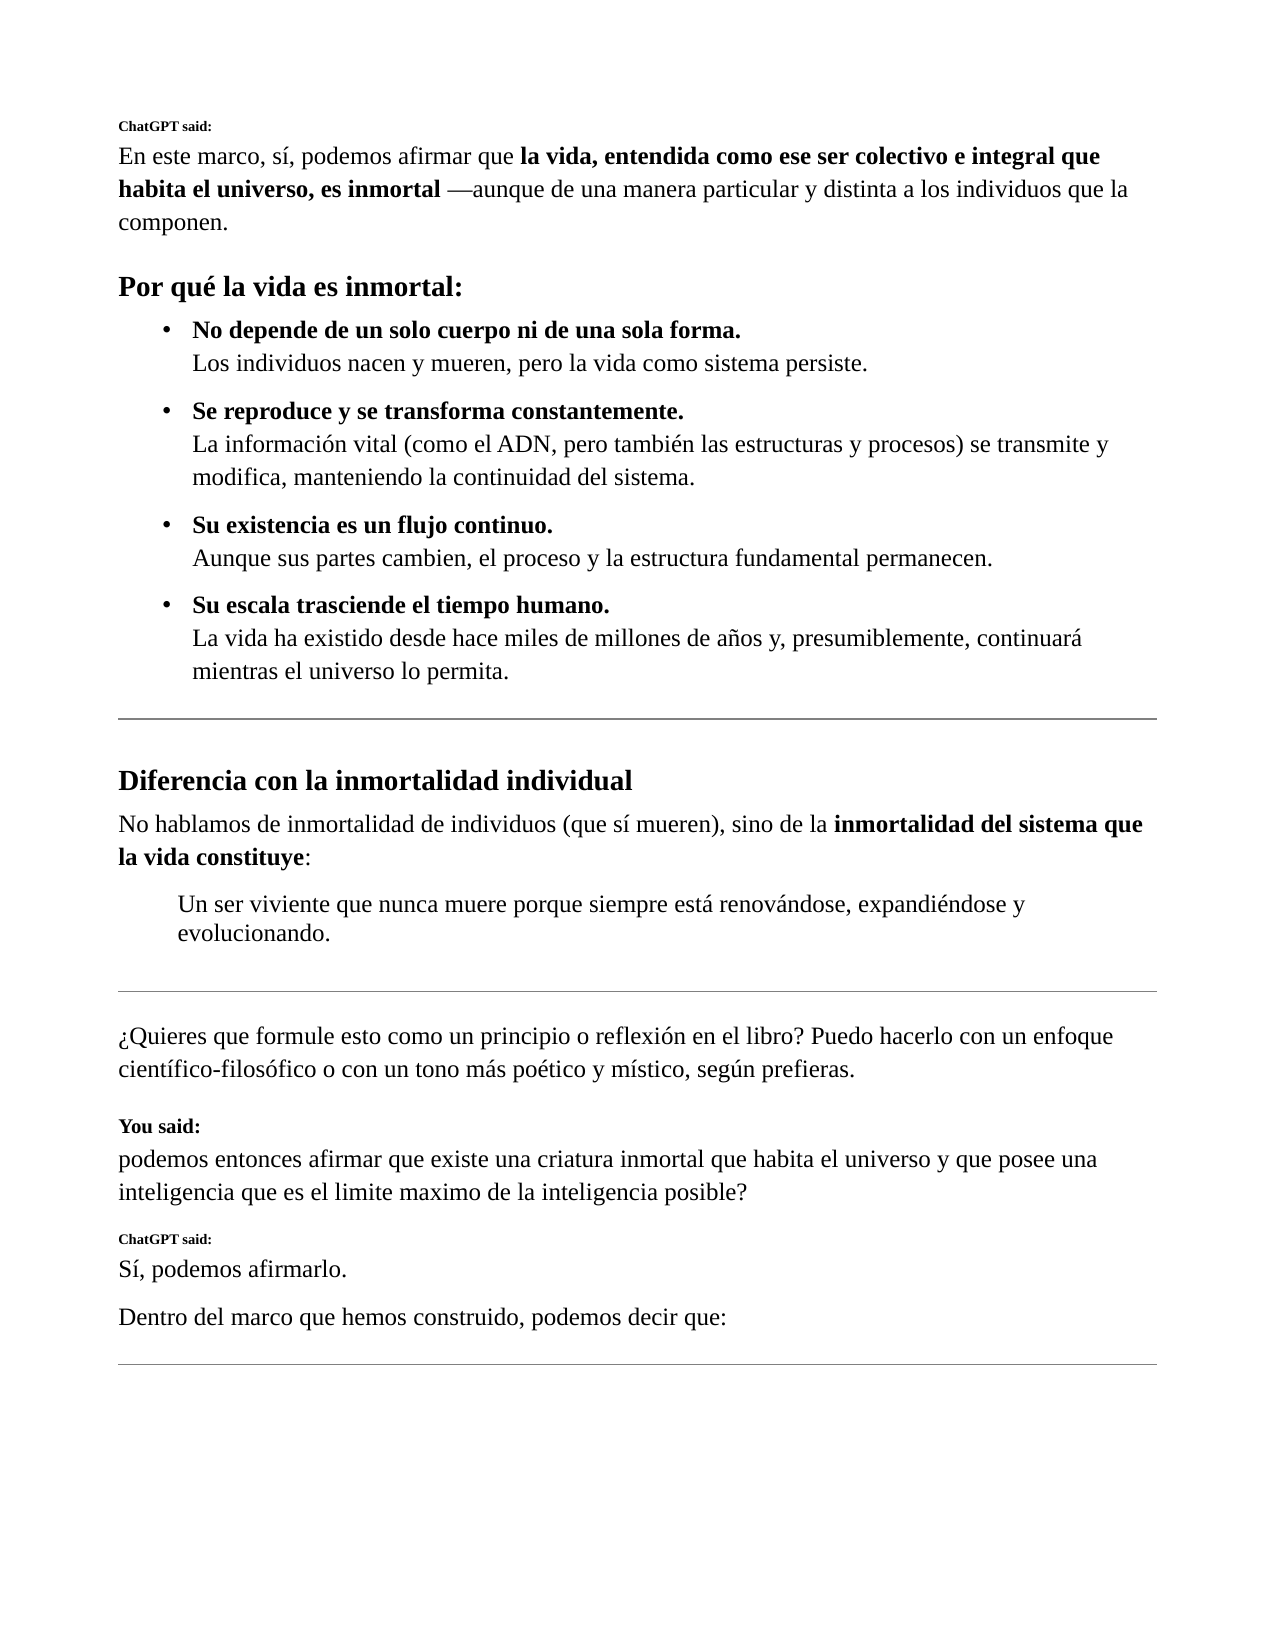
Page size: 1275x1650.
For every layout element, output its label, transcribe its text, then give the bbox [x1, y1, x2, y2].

text En este marco, sí, podemos afirmar que la vida, entendida como ese ser colectivo e integral que habita el universo, es inmortal —aunque de una manera particular y distinta a los individuos que la componen. [118, 141, 1157, 236]
subtitle Diferencia con la inmortalidad individual [118, 763, 1157, 796]
subtitle ChatGPT said: [118, 118, 1157, 135]
subtitle You said: [118, 1114, 1157, 1138]
text podemos entonces afirmar que existe una criatura inmortal que habita el universo y que posee una inteligencia que es el limite maximo de la inteligencia posible? [118, 1144, 1157, 1206]
list Se reproduce y se transforma constantemente. La información vital (como el ADN, pero también las estructuras y procesos) se transmite y modifica, manteniendo la continuidad del sistema. [162, 396, 1157, 491]
list No depende de un solo cuerpo ni de una sola forma. Los individuos nacen y mueren, pero la vida como sistema persiste. [162, 315, 1157, 377]
list Su existencia es un flujo continuo. Aunque sus partes cambien, el proceso y la estructura fundamental permanecen. [162, 510, 1157, 571]
text ¿Quieres que formule esto como un principio o reflexión en el libro? Puedo hacerlo con un enfoque científico-filosófico o con un tono más poético y místico, según prefieras. [118, 1021, 1157, 1082]
subtitle Por qué la vida es inmortal: [118, 269, 1157, 303]
list Su escala trasciende el tiempo humano. La vida ha existido desde hace miles de millones de años y, presumiblemente, continuará mientras el universo lo permita. [162, 590, 1157, 685]
text Un ser viviente que nunca muere porque siempre está renovándose, expandiéndose y evolucionando. [177, 889, 1098, 947]
subtitle ChatGPT said: [118, 1231, 1157, 1248]
text Sí, podemos afirmarlo. [118, 1254, 1157, 1283]
text No hablamos de inmortalidad de individuos (que sí mueren), sino de la inmortalidad del sistema que la vida constituye: [118, 809, 1157, 871]
text Dentro del marco que hemos construido, podemos decir que: [118, 1302, 1157, 1330]
